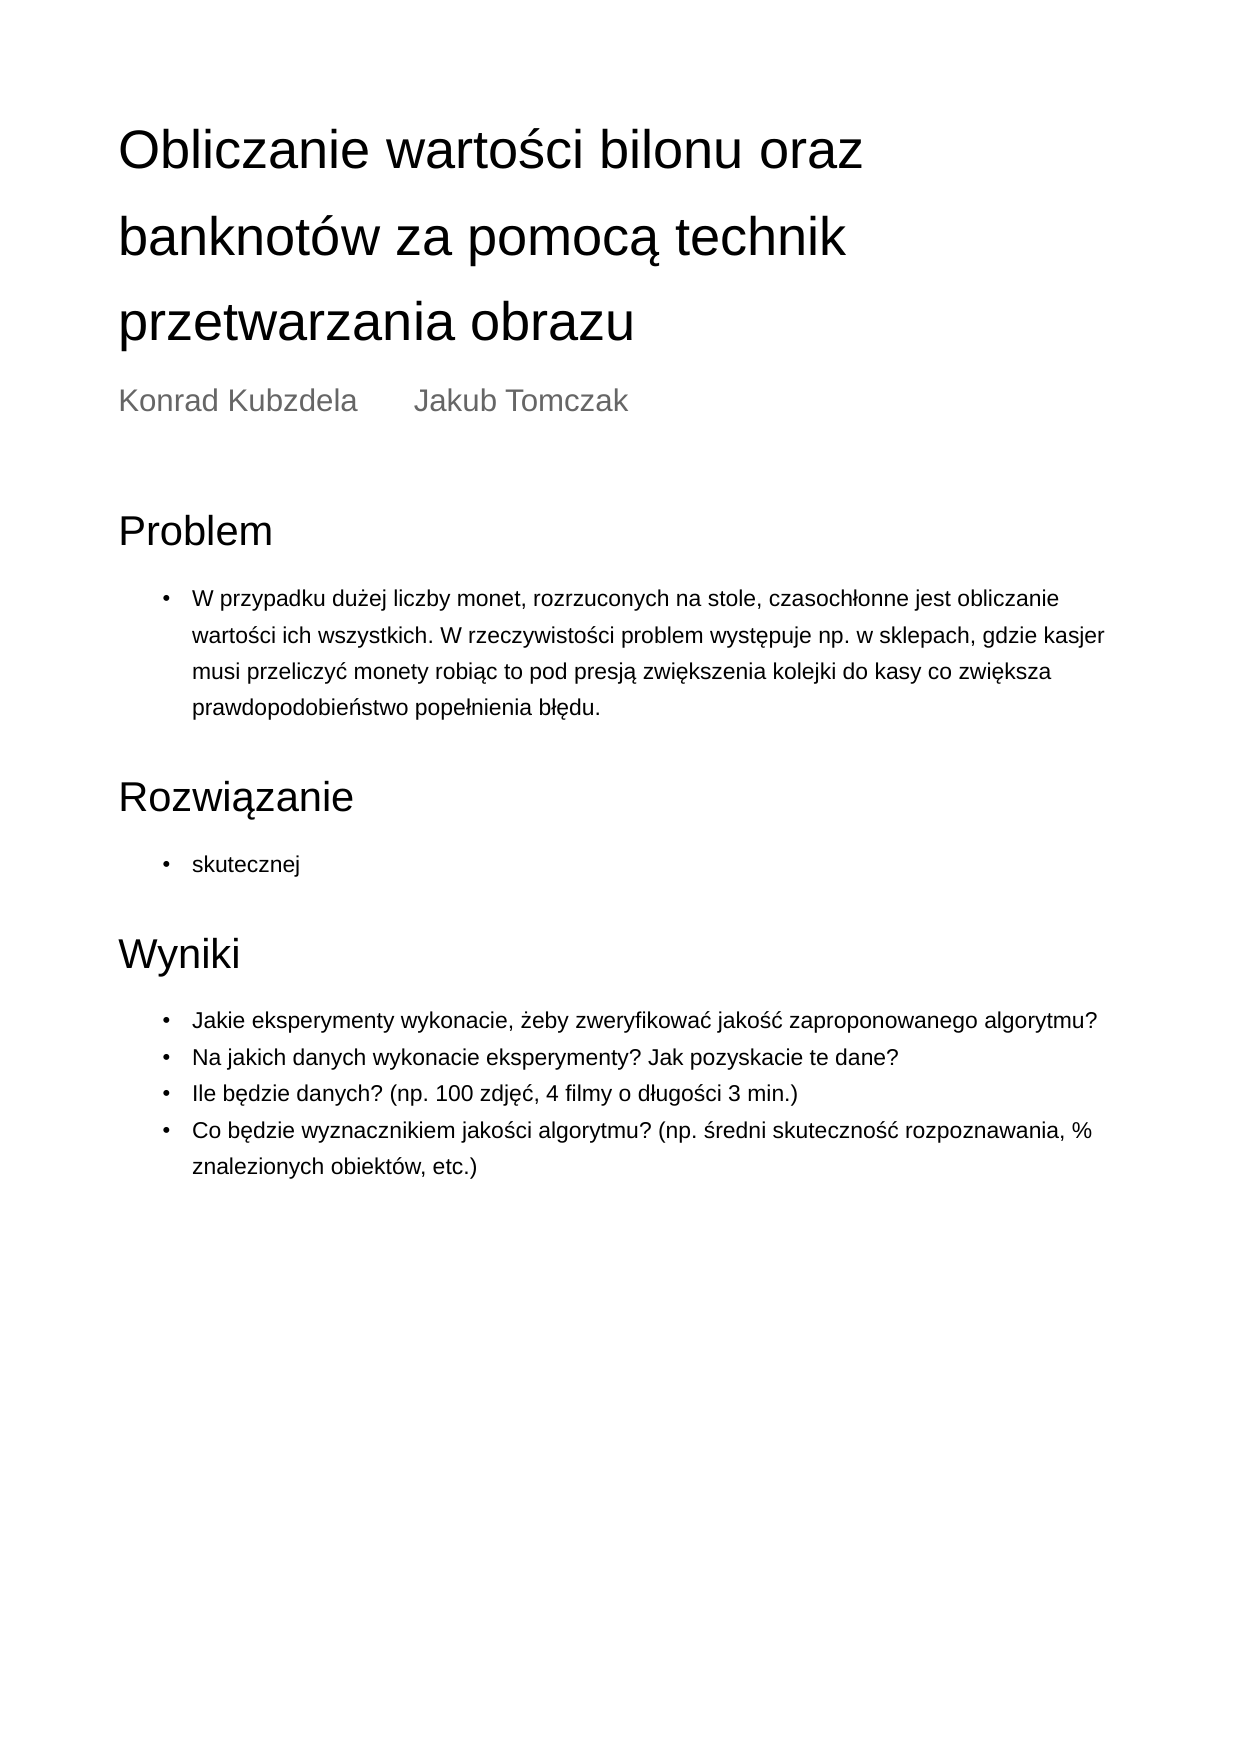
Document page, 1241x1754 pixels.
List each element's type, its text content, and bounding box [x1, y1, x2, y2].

list Jakie eksperymenty wykonacie, żeby zweryfikować jakość zaproponowanego algorytmu? [162, 1007, 1122, 1034]
subtitle Wyniki [118, 929, 1122, 977]
list skutecznej [162, 851, 1122, 877]
subtitle Rozwiązanie [118, 772, 1122, 820]
text Obliczanie wartości bilonu oraz banknotów za pomocą technik przetwarzania obrazu [118, 118, 1122, 352]
list Co będzie wyznacznikiem jakości algorytmu? (np. średni skuteczność rozpoznawania, % znalezionych obiektów, etc.) [162, 1117, 1122, 1179]
subtitle Problem [118, 507, 1122, 555]
list Ile będzie danych? (np. 100 zdjęć, 4 filmy o długości 3 min.) [162, 1080, 1122, 1107]
text Konrad Kubzdela Jakub Tomczak [118, 382, 1122, 418]
list Na jakich danych wykonacie eksperymenty? Jak pozyskacie te dane? [162, 1044, 1122, 1070]
list W przypadku dużej liczby monet, rozrzuconych na stole, czasochłonne jest obliczanie wartości ich wszystkich. W rzeczywistości problem występuje np. w sklepach, gdzie kasjer musi przeliczyć monety robiąc to pod presją zwiększenia kolejki do kasy co zwiększa prawdopodobieństwo popełnienia błędu. [162, 585, 1122, 721]
